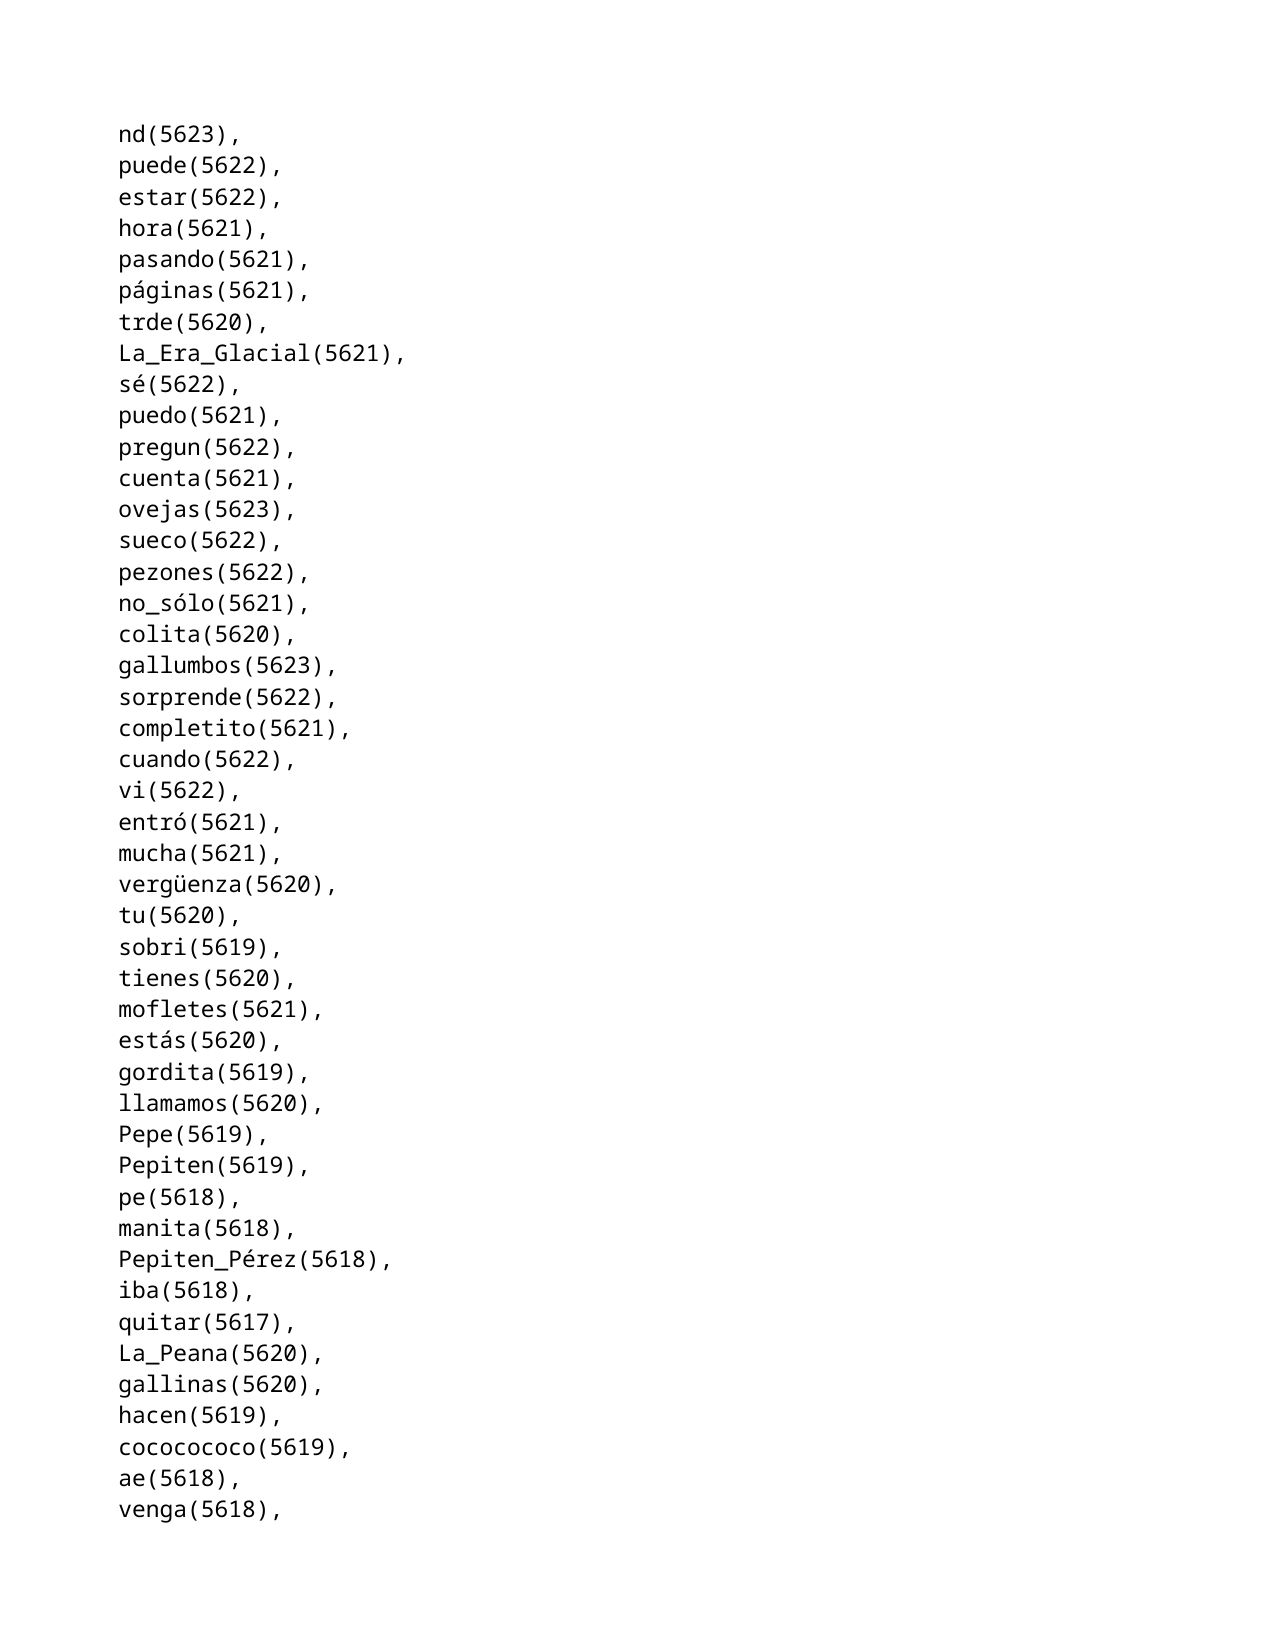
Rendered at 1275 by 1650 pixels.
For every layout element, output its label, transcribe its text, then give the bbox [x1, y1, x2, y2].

text La_Era_Glacial(5621), [118, 337, 1157, 368]
text mofletes(5621), [118, 993, 1157, 1024]
text quitar(5617), [118, 1306, 1157, 1337]
text pe(5618), [118, 1181, 1157, 1212]
text hora(5621), [118, 212, 1157, 243]
text puedo(5621), [118, 399, 1157, 431]
text entró(5621), [118, 806, 1157, 837]
text gallumbos(5623), [118, 649, 1157, 681]
text Pepiten_Pérez(5618), [118, 1243, 1157, 1274]
text pezones(5622), [118, 556, 1157, 587]
text pregun(5622), [118, 431, 1157, 462]
text Pepe(5619), [118, 1118, 1157, 1149]
text hacen(5619), [118, 1399, 1157, 1431]
text estar(5622), [118, 181, 1157, 212]
text gallinas(5620), [118, 1368, 1157, 1399]
text cococococo(5619), [118, 1431, 1157, 1462]
text completito(5621), [118, 712, 1157, 743]
text vi(5622), [118, 774, 1157, 806]
text venga(5618), [118, 1493, 1157, 1524]
text sueco(5622), [118, 524, 1157, 556]
text páginas(5621), [118, 274, 1157, 306]
text trde(5620), [118, 306, 1157, 337]
text ae(5618), [118, 1462, 1157, 1493]
text Pepiten(5619), [118, 1149, 1157, 1181]
text mucha(5621), [118, 837, 1157, 868]
text sé(5622), [118, 368, 1157, 399]
text gordita(5619), [118, 1056, 1157, 1087]
text vergüenza(5620), [118, 868, 1157, 899]
text sorprende(5622), [118, 681, 1157, 712]
text tu(5620), [118, 899, 1157, 931]
text tienes(5620), [118, 962, 1157, 993]
text cuenta(5621), [118, 462, 1157, 493]
text no_sólo(5621), [118, 587, 1157, 618]
text estás(5620), [118, 1024, 1157, 1056]
text pasando(5621), [118, 243, 1157, 274]
text La_Peana(5620), [118, 1337, 1157, 1368]
text iba(5618), [118, 1274, 1157, 1306]
text nd(5623), [118, 118, 1157, 149]
text ovejas(5623), [118, 493, 1157, 524]
text sobri(5619), [118, 931, 1157, 962]
text puede(5622), [118, 149, 1157, 181]
text colita(5620), [118, 618, 1157, 649]
text llamamos(5620), [118, 1087, 1157, 1118]
text manita(5618), [118, 1212, 1157, 1243]
text cuando(5622), [118, 743, 1157, 774]
